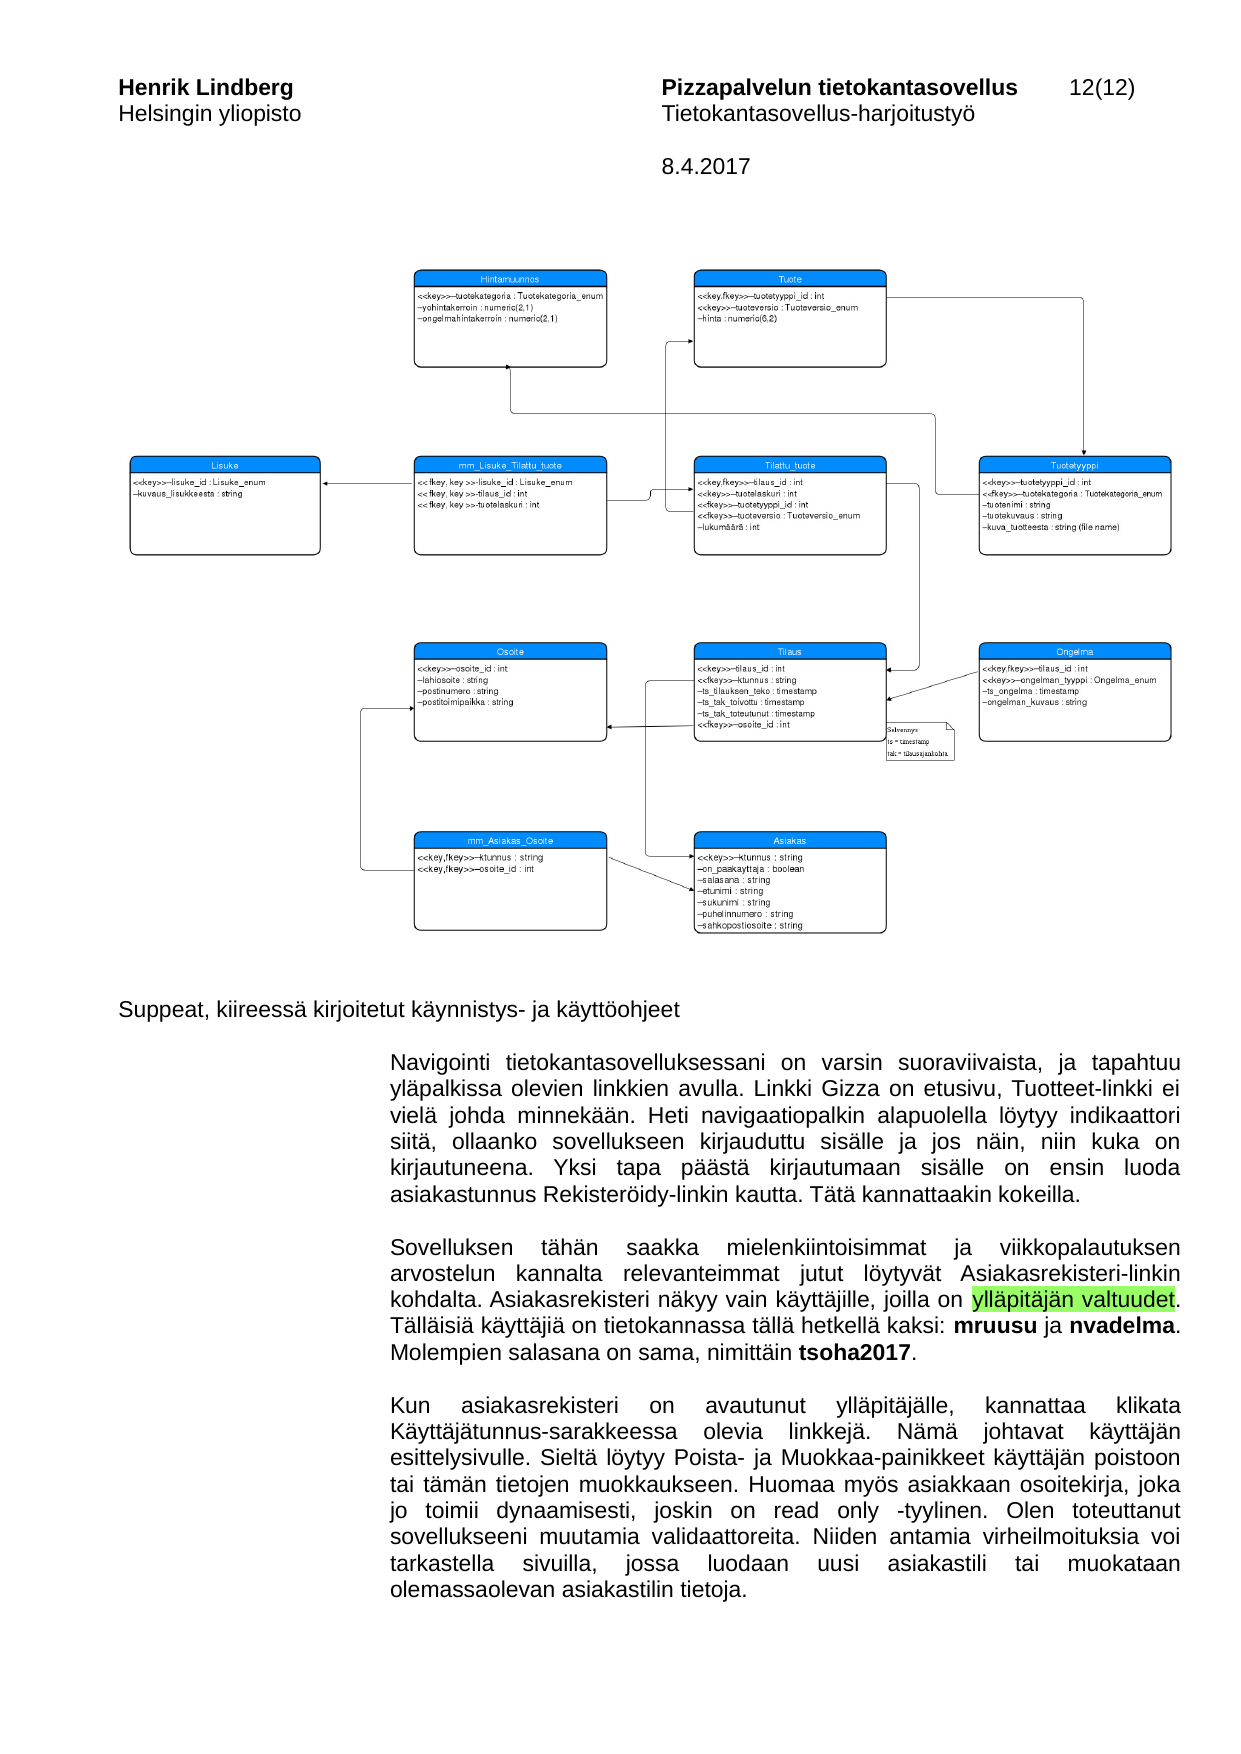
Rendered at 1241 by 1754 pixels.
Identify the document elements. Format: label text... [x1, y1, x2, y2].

text Navigointi tietokantasovelluksessani on varsin suoraviivaista, ja tapahtuu yläpalkissa olevien linkkien avulla. Linkki Gizza on etusivu, Tuotteet-linkki ei vielä johda minnekään. Heti navigaatiopalkin alapuolella löytyy indikaattori siitä, ollaanko sovellukseen kirjauduttu sisälle ja jos näin, niin kuka on kirjautuneena. Yksi tapa päästä kirjautumaan sisälle on ensin luoda asiakastunnus Rekisteröidy-linkin kautta. Tätä kannattaakin kokeilla. [118, 1049, 1181, 1207]
text Sovelluksen tähän saakka mielenkiintoisimmat ja viikkopalautuksen arvostelun kannalta relevanteimmat jutut löytyvät Asiakasrekisteri-linkin kohdalta. Asiakasrekisteri näkyy vain käyttäjille, joilla on ylläpitäjän valtuudet. Tälläisiä käyttäjiä on tietokannassa tällä hetkellä kaksi: mruusu ja nvadelma. Molempien salasana on sama, nimittäin tsoha2017. [118, 1233, 1181, 1365]
picture [118, 258, 1182, 944]
text Kun asiakasrekisteri on avautunut ylläpitäjälle, kannattaa klikata Käyttäjätunnus-sarakkeessa olevia linkkejä. Nämä johtavat käyttäjän esittelysivulle. Sieltä löytyy Poista- ja Muokkaa-painikkeet käyttäjän poistoon tai tämän tietojen muokkaukseen. Huomaa myös asiakkaan osoitekirja, joka jo toimii dynaamisesti, joskin on read only -tyylinen. Olen toteuttanut sovellukseeni muutamia validaattoreita. Niiden antamia virheilmoituksia voi tarkastella sivuilla, jossa luodaan uusi asiakastili tai muokataan olemassaolevan asiakastilin tietoja. [118, 1392, 1181, 1602]
text Suppeat, kiireessä kirjoitetut käynnistys- ja käyttöohjeet [118, 996, 1181, 1023]
